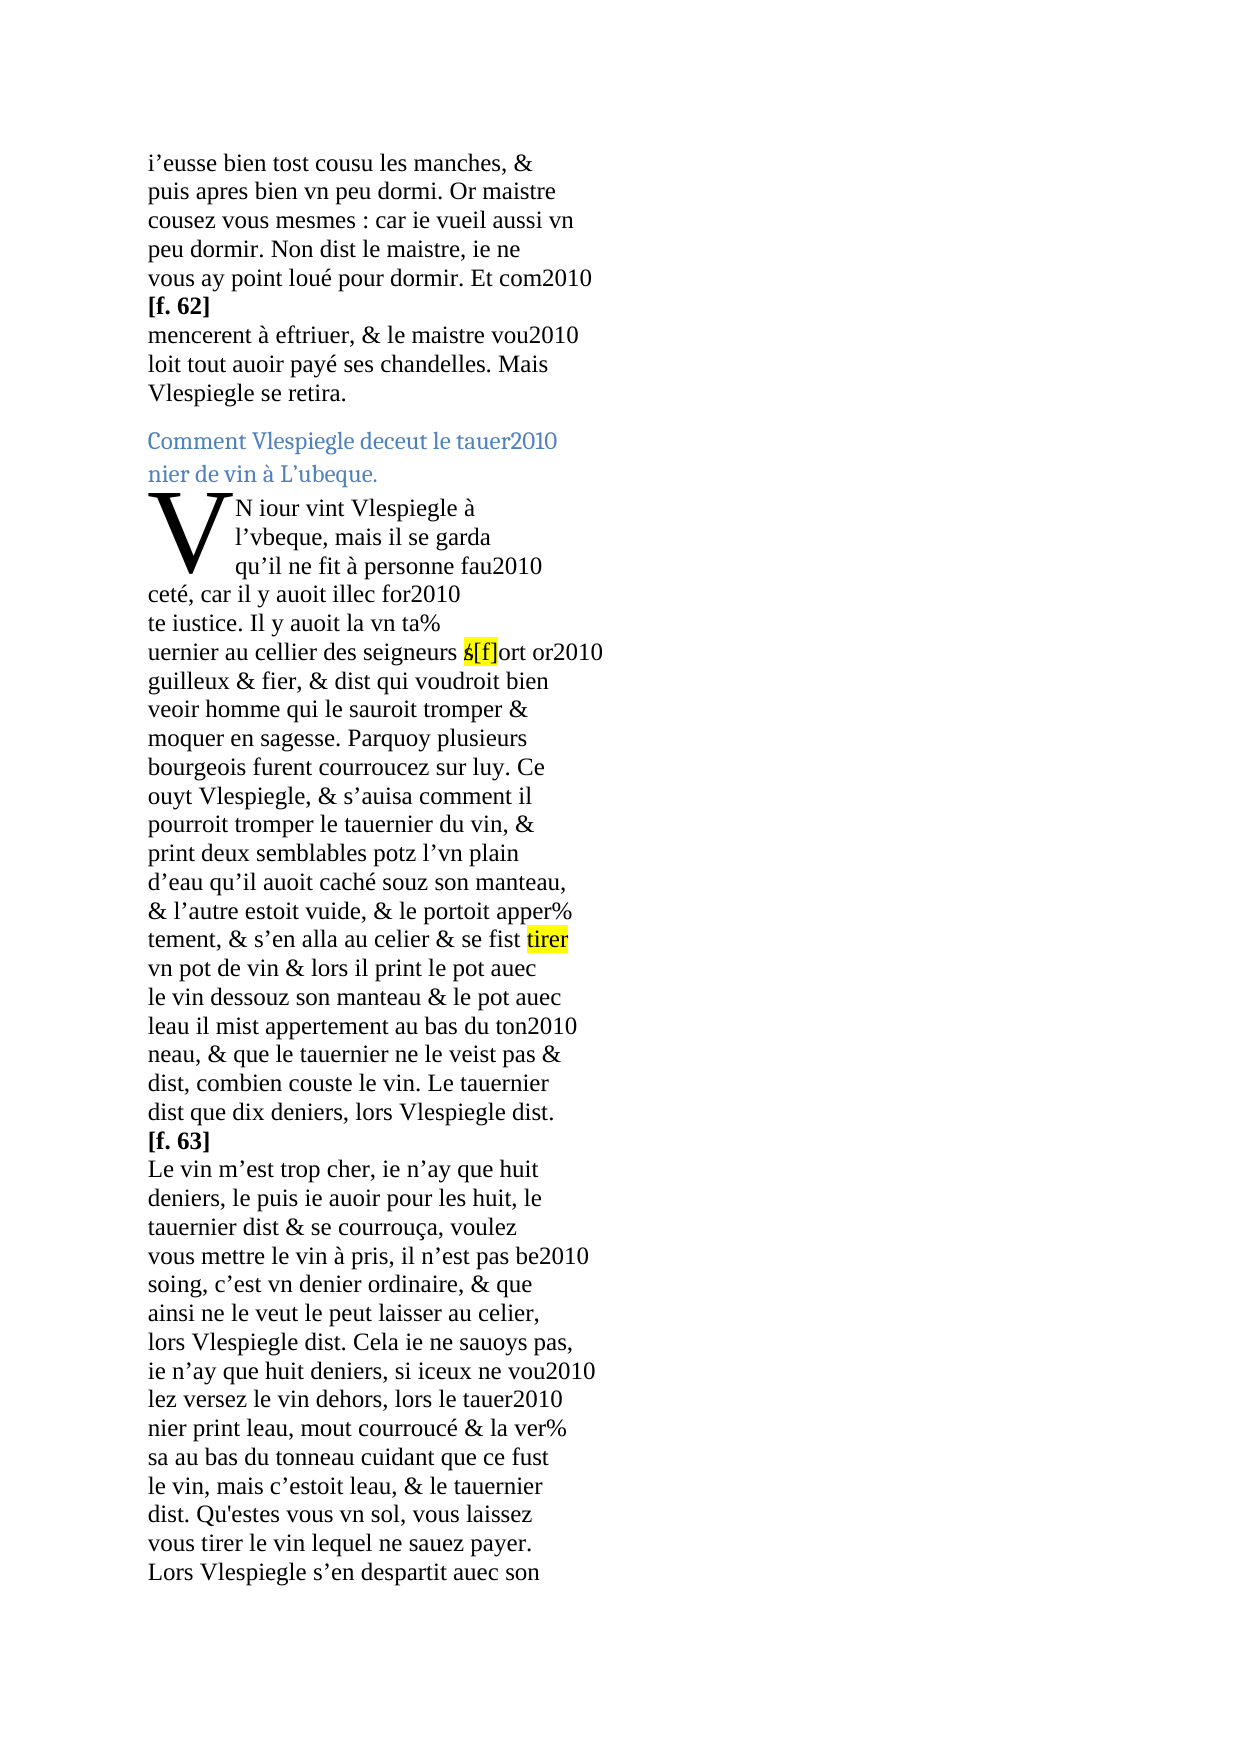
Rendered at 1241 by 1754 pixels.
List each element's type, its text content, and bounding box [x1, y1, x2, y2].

subtitle Comment Vlespiegle deceut le tauer2010 nier de vin à L’ubeque. [148, 427, 1093, 489]
text VN iour vint Vlespiegle à l’vbeque, mais il se garda qu’il ne fit à personne fau2010 ceté, car il y auoit illec for2010 te iustice. Il y auoit la vn ta% uernier au cellier des seigneurs s[f]ort or2010 guilleux & fier, & dist qui voudroit bien veoir homme qui le sauroit tromper & moquer en sagesse. Parquoy plusieurs bourgeois furent courroucez sur luy. Ce ouyt Vlespiegle, & s’auisa comment il pourroit tromper le tauernier du vin, & print deux semblables potz l’vn plain d’eau qu’il auoit caché souz son manteau, & l’autre estoit vuide, & le portoit apper% tement, & s’en alla au celier & se fist tirer vn pot de vin & lors il print le pot auec le vin dessouz son manteau & le pot auec leau il mist appertement au bas du ton2010 neau, & que le tauernier ne le veist pas & dist, combien couste le vin. Le tauernier dist que dix deniers, lors Vlespiegle dist. [f. 63] [148, 493, 1093, 1154]
text Le vin m’est trop cher, ie n’ay que huit deniers, le puis ie auoir pour les huit, le tauernier dist & se courrouça, voulez vous mettre le vin à pris, il n’est pas be2010 soing, c’est vn denier ordinaire, & que ainsi ne le veut le peut laisser au celier, lors Vlespiegle dist. Cela ie ne sauoys pas, ie n’ay que huit deniers, si iceux ne vou2010 lez versez le vin dehors, lors le tauer2010 nier print leau, mout courroucé & la ver% sa au bas du tonneau cuidant que ce fust le vin, mais c’estoit leau, & le tauernier dist. Qu'estes vous vn sol, vous laissez vous tirer le vin lequel ne sauez payer. Lors Vlespiegle s’en despartit auec son [148, 1154, 1093, 1586]
text i’eusse bien tost cousu les manches, & puis apres bien vn peu dormi. Or maistre cousez vous mesmes : car ie vueil aussi vn peu dormir. Non dist le maistre, ie ne vous ay point loué pour dormir. Et com2010 [f. 62] [148, 148, 1093, 320]
text mencerent à eftriuer, & le maistre vou2010 loit tout auoir payé ses chandelles. Mais Vlespiegle se retira. [148, 320, 1093, 406]
